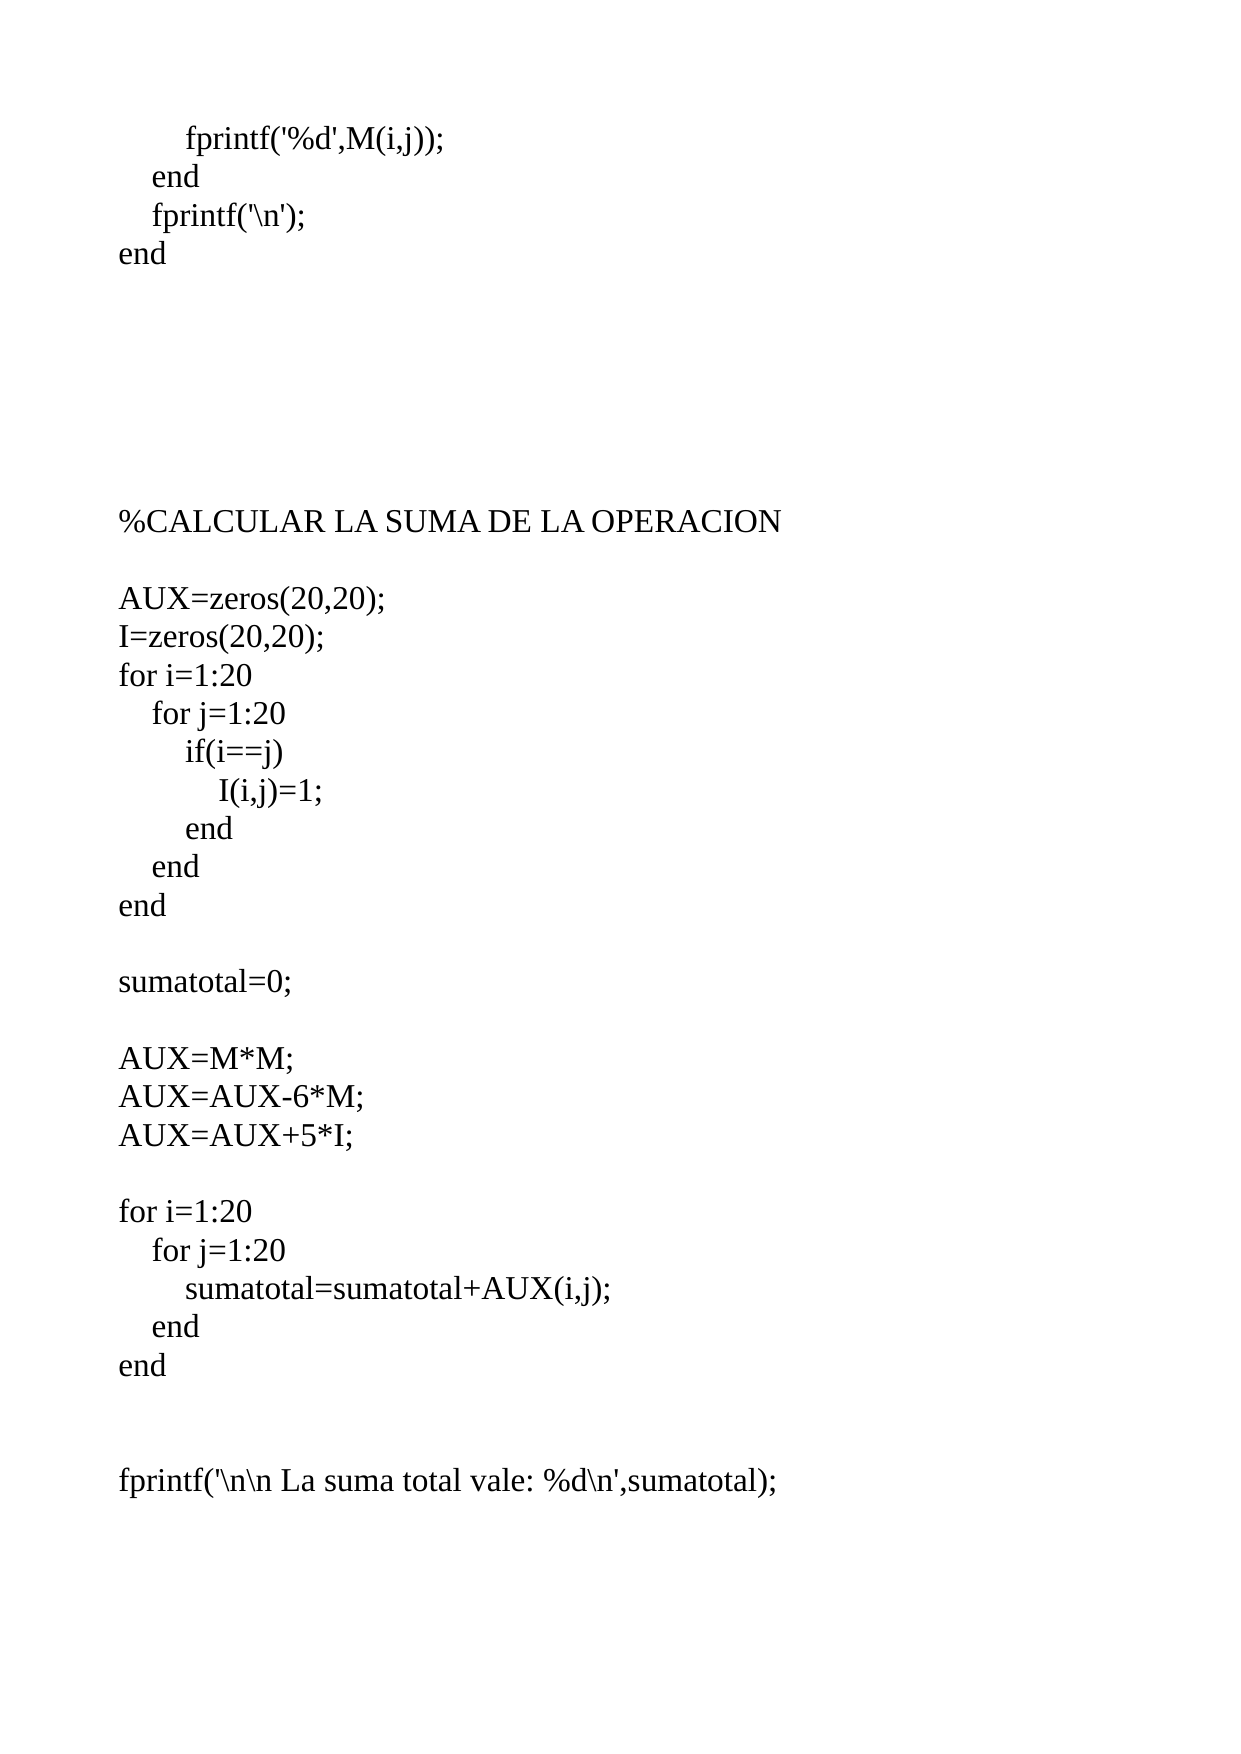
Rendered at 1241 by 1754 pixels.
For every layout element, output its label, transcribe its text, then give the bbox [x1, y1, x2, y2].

text end [118, 808, 1122, 846]
text AUX=zeros(20,20); [118, 578, 1122, 616]
text fprintf('\n'); [118, 195, 1122, 233]
text sumatotal=0; [118, 961, 1122, 1000]
text I(i,j)=1; [118, 770, 1122, 808]
text end [118, 1306, 1122, 1345]
text if(i==j) [118, 731, 1122, 770]
text end [118, 885, 1122, 923]
text %CALCULAR LA SUMA DE LA OPERACION [118, 501, 1122, 540]
text end [118, 1345, 1122, 1383]
text AUX=M*M; [118, 1038, 1122, 1076]
text fprintf('%d',M(i,j)); [118, 118, 1122, 156]
text for j=1:20 [118, 693, 1122, 731]
text end [118, 156, 1122, 195]
text fprintf('\n\n La suma total vale: %d\n',sumatotal); [118, 1460, 1122, 1498]
text I=zeros(20,20); [118, 616, 1122, 655]
text sumatotal=sumatotal+AUX(i,j); [118, 1268, 1122, 1306]
text for i=1:20 [118, 655, 1122, 693]
text AUX=AUX+5*I; [118, 1115, 1122, 1153]
text end [118, 846, 1122, 885]
text for i=1:20 [118, 1191, 1122, 1230]
text for j=1:20 [118, 1230, 1122, 1268]
text end [118, 233, 1122, 271]
text AUX=AUX-6*M; [118, 1076, 1122, 1115]
